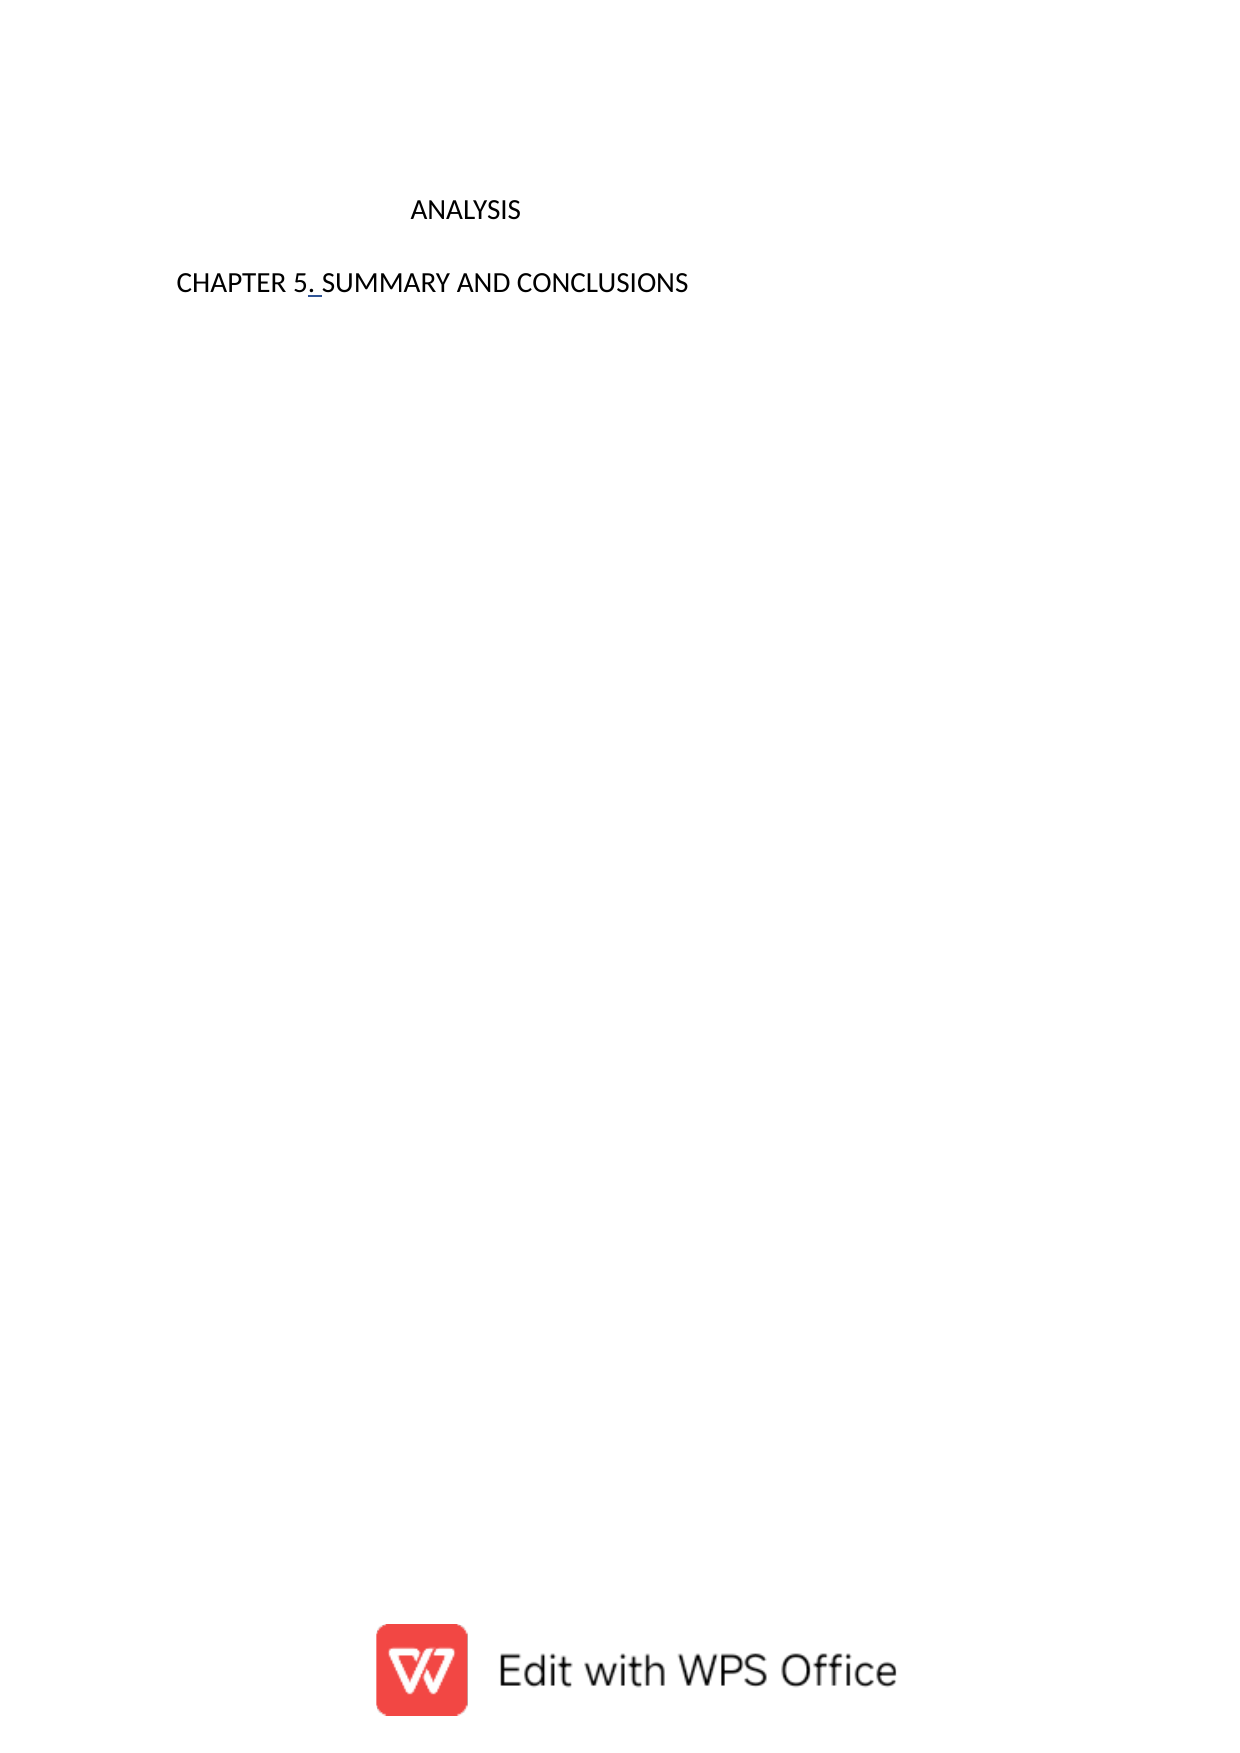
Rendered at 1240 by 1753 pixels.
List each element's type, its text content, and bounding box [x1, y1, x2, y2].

text ANALYSIS [410, 191, 1089, 227]
text CHAPTER 5. SUMMARY AND CONCLUSIONS [176, 264, 1089, 300]
